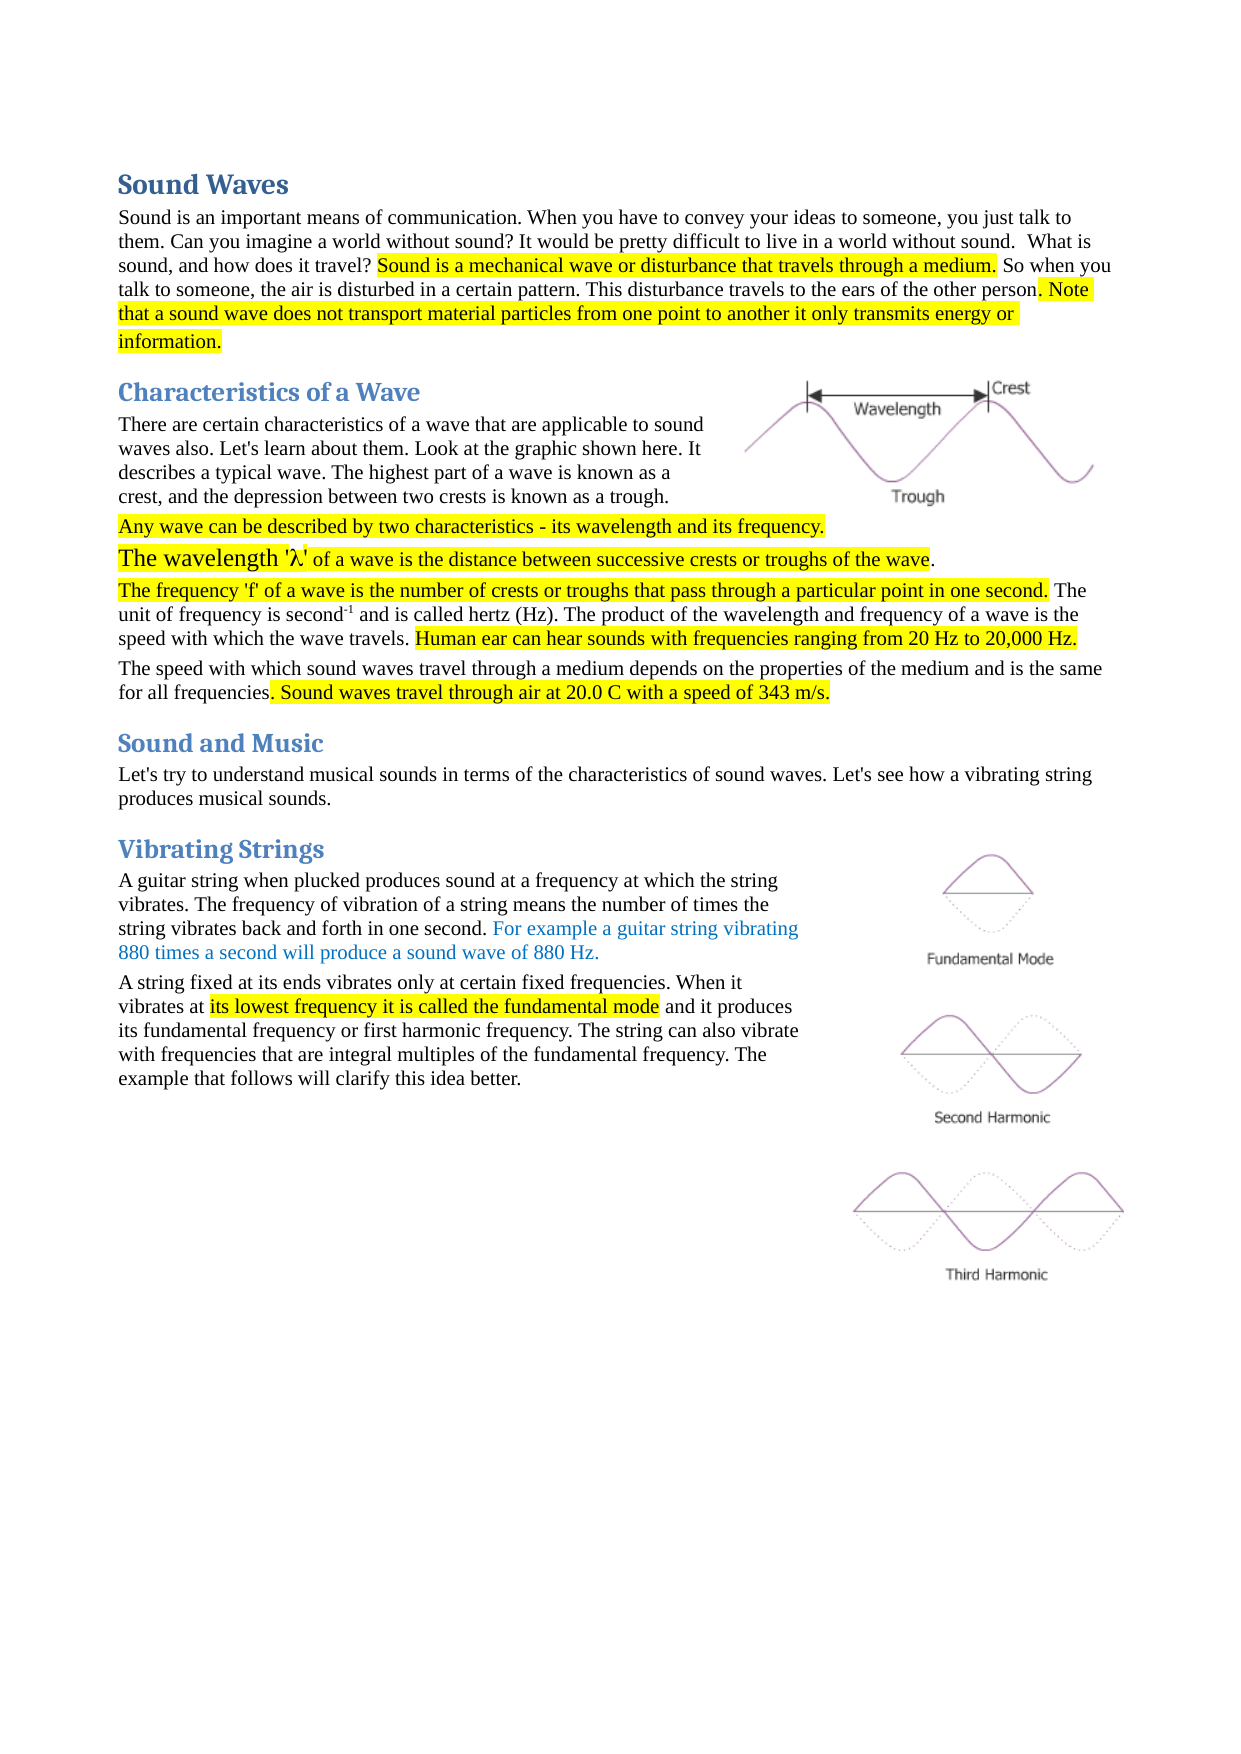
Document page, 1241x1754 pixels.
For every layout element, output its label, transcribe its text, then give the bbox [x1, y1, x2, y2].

picture [824, 818, 1149, 1317]
subtitle Characteristics of a Wave [118, 377, 738, 408]
subtitle [1103, 377, 1122, 408]
subtitle Sound and Music [118, 728, 1122, 759]
subtitle Sound Waves [118, 168, 1122, 202]
text The wavelength '' of a wave is the distance between successive crests or troughs of the wave. [118, 543, 1122, 572]
text Sound is an important means of communication. When you have to convey your ideas to someone, you just talk to them. Can you imagine a world without sound? It would be pretty difficult to live in a world without sound. What is sound, and how does it travel? Sound is a mechanical wave or disturbance that travels through a medium. So when you talk to someone, the air is disturbed in a certain pattern. This disturbance travels to the ears of the other person. Note that a sound wave does not transport material particles from one point to another it only transmits energy or information. [118, 204, 1122, 354]
text A string fixed at its ends vibrates only at certain fixed frequencies. When it vibrates at its lowest frequency it is called the fundamental mode and it produces its fundamental frequency or first harmonic frequency. The string can also vibrate with frequencies that are integral multiples of the fundamental frequency. The example that follows will clarify this idea better. [118, 970, 824, 1090]
text A guitar string when plucked produces sound at a frequency at which the string vibrates. The frequency of vibration of a string means the number of times the string vibrates back and forth in one second. For example a guitar string vibrating 880 times a second will produce a sound wave of 880 Hz. [118, 868, 824, 964]
text The frequency 'f' of a wave is the number of crests or troughs that pass through a particular point in one second. The unit of frequency is second-1 and is called hertz (Hz). The product of the wavelength and frequency of a wave is the speed with which the wave travels. Human ear can hear sounds with frequencies ranging from 20 Hz to 20,000 Hz. [118, 578, 1122, 650]
text There are certain characteristics of a wave that are applicable to sound waves also. Let's learn about them. Look at the graphic shown here. It describes a typical wave. The highest part of a wave is known as a crest, and the depression between two crests is known as a trough. [118, 411, 738, 508]
subtitle Vibrating Strings [118, 834, 824, 865]
picture [738, 371, 1103, 512]
text Any wave can be described by two characteristics - its wavelength and its frequency. [118, 513, 1122, 538]
text The speed with which sound waves travel through a medium depends on the properties of the medium and is the same for all frequencies. Sound waves travel through air at 20.0 C with a speed of 343 m/s. [118, 656, 1122, 704]
text Let's try to understand musical sounds in terms of the characteristics of sound waves. Let's see how a vibrating string produces musical sounds. [118, 762, 1122, 810]
